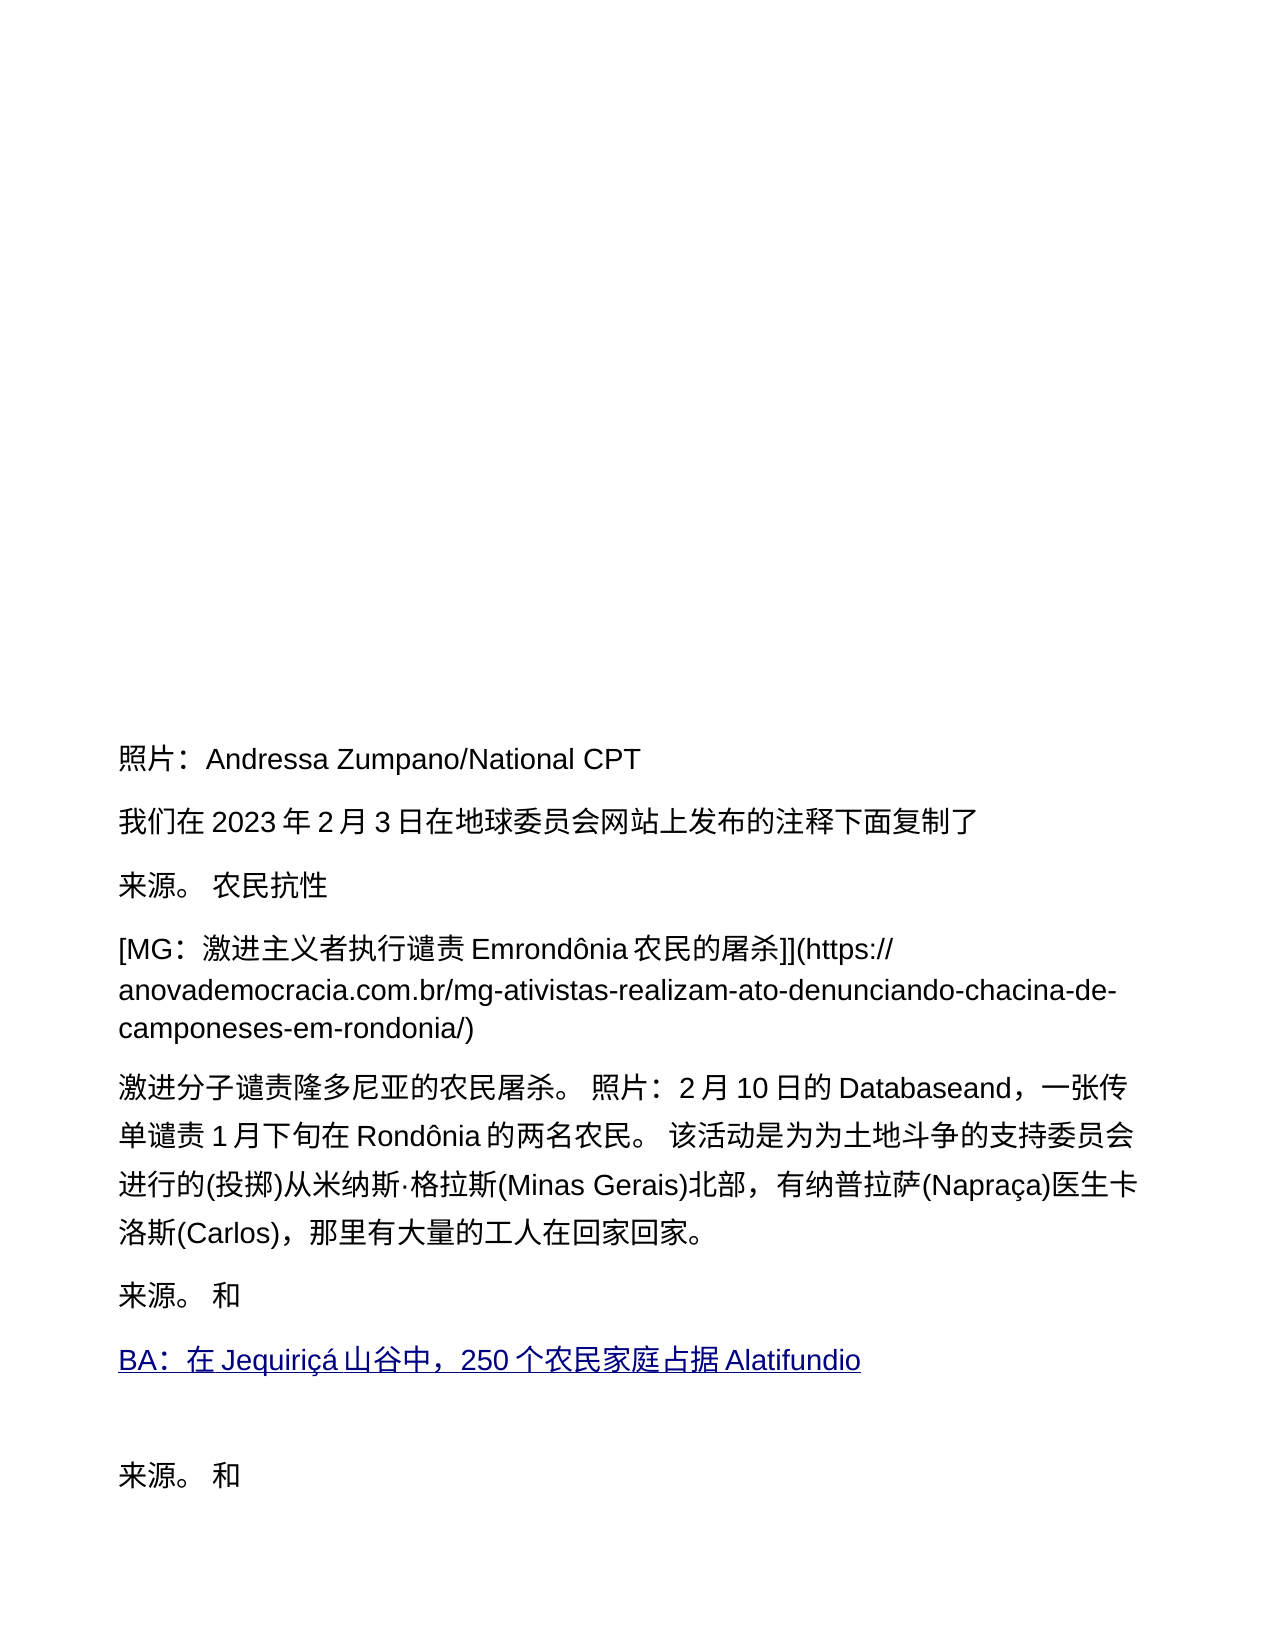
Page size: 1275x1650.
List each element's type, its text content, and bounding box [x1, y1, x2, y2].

text 来源。 农民抗性 [118, 862, 1157, 904]
text BA：在Jequiriçá山谷中，250个农民家庭占据Alatifundio [118, 1336, 1157, 1378]
text 照片：Andressa Zumpano/National CPT [118, 118, 1157, 778]
text 来源。 和 [118, 1452, 1157, 1495]
text 激进分子谴责隆多尼亚的农民屠杀。 照片：2月10日的Databaseand，一张传单谴责1月下旬在Rondônia的两名农民。 该活动是为为土地斗争的支持委员会进行的(投掷)从米纳斯·格拉斯(Minas Gerais)北部，有纳普拉萨(Napraça)医生卡洛斯(Carlos)，那里有大量的工人在回家回家。 [118, 1064, 1157, 1252]
text 我们在2023年2月3日在地球委员会网站上发布的注释下面复制了 [118, 799, 1157, 841]
text 来源。 和 [118, 1273, 1157, 1315]
text [MG：激进主义者执行谴责Emrondônia农民的屠杀]](https://anovademocracia.com.br/mg-ativistas-realizam-ato-denunciando-chacina-de-camponeses-em-rondonia/) [118, 925, 1157, 1045]
